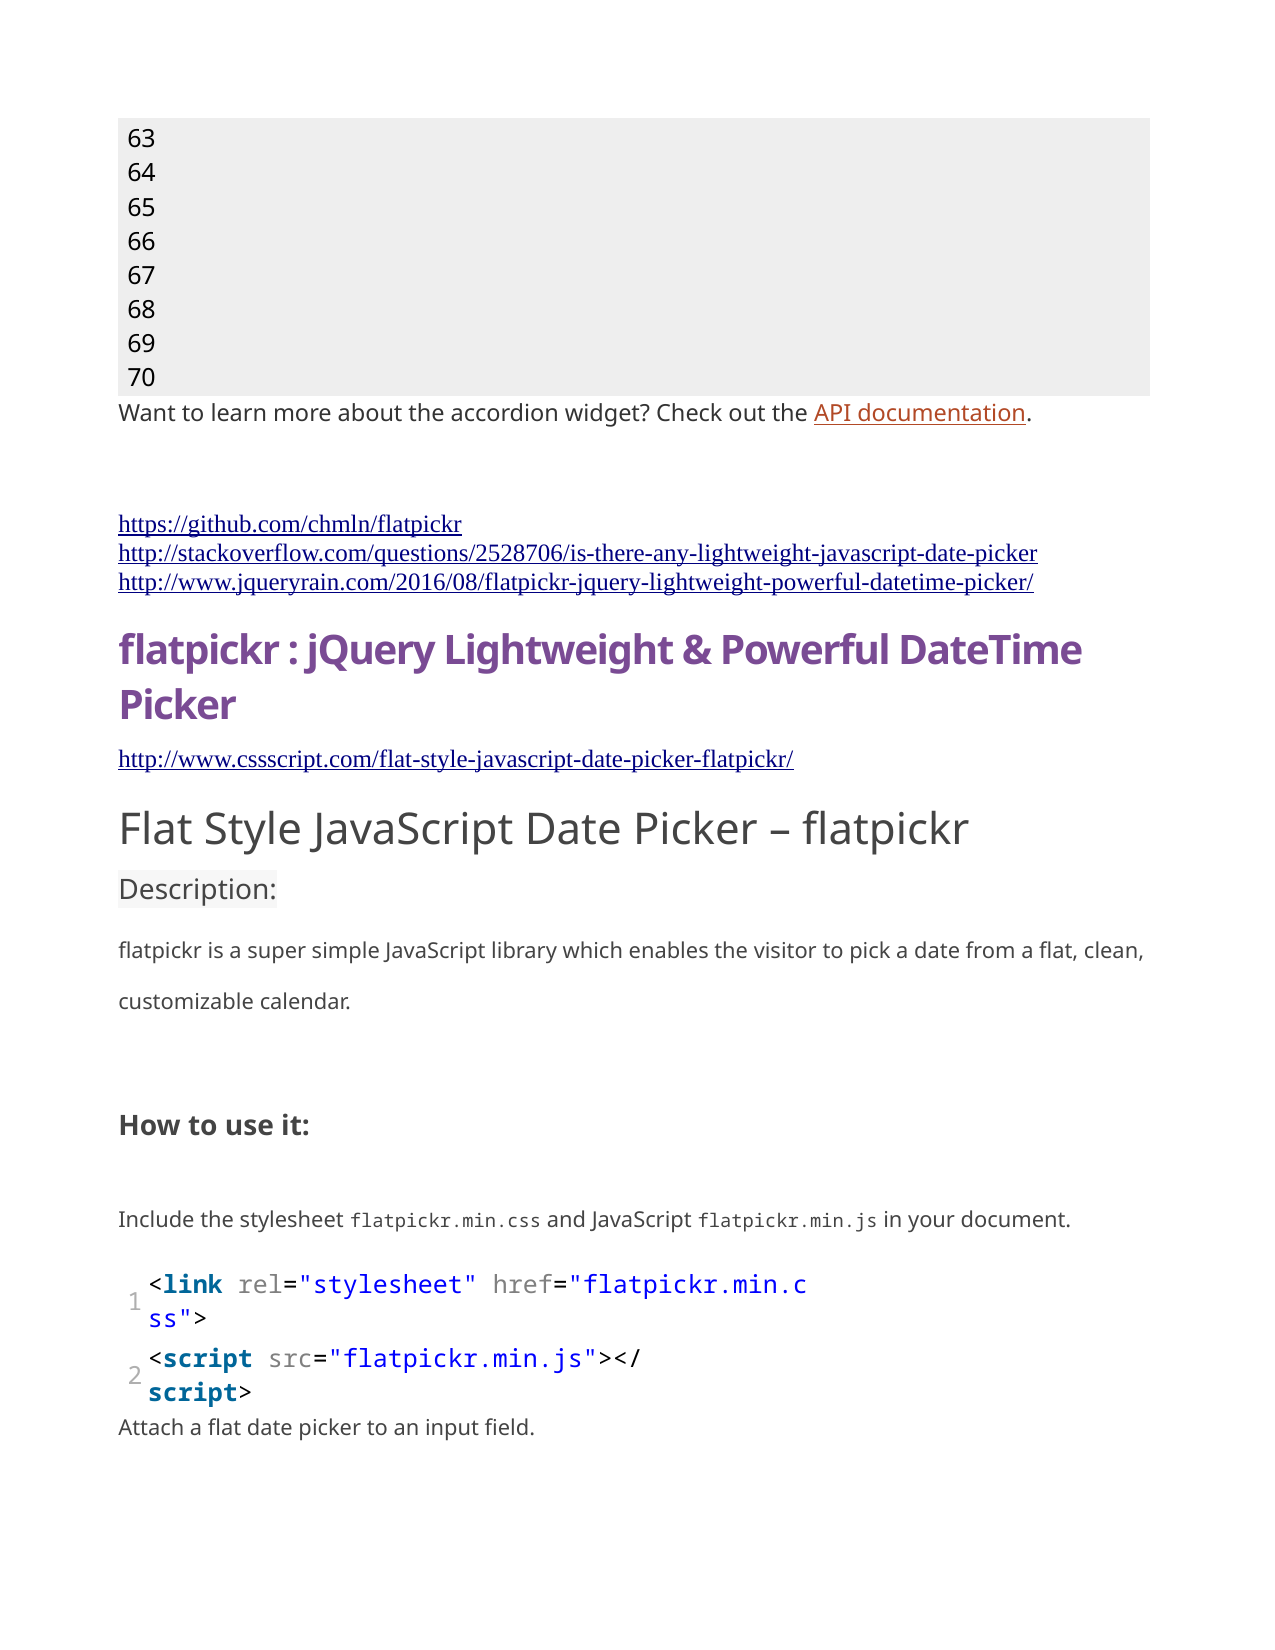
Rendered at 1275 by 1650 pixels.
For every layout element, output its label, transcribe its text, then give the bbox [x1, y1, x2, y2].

text http://stackoverflow.com/questions/2528706/is-there-any-lightweight-javascript-date-picker [118, 538, 1157, 567]
table_header <link rel="stylesheet" href="flatpickr.min.css"> [145, 1264, 824, 1338]
table_header 63 64 65 66 67 68 69 70 [118, 118, 158, 396]
text http://www.jqueryrain.com/2016/08/flatpickr-jquery-lightweight-powerful-datetime-picker/ [118, 567, 1157, 596]
text https://github.com/chmln/flatpickr [118, 509, 1157, 538]
text http://www.cssscript.com/flat-style-javascript-date-picker-flatpickr/ [118, 744, 1157, 772]
text Want to learn more about the accordion widget? Check out the API documentation. [118, 396, 1157, 428]
subtitle flatpickr : jQuery Lightweight & Powerful DateTime Picker [118, 621, 1157, 731]
text Include the stylesheet flatpickr.min.css and JavaScript flatpickr.min.js in your document. [118, 1204, 1157, 1234]
text Attach a flat date picker to an input field. [118, 1412, 1157, 1441]
subtitle Description: [118, 869, 1157, 908]
text flatpickr is a super simple JavaScript library which enables the visitor to pick a date from a flat, clean, customizable calendar. [118, 935, 1157, 1015]
subtitle How to use it: [118, 1105, 1157, 1144]
subtitle Flat Style JavaScript Date Picker – flatpickr [118, 797, 1157, 857]
table_header [159, 118, 1150, 396]
table_header 1 [118, 1264, 145, 1338]
table_header 2 [118, 1338, 145, 1412]
table_header <script src="flatpickr.min.js"></script> [145, 1338, 714, 1412]
